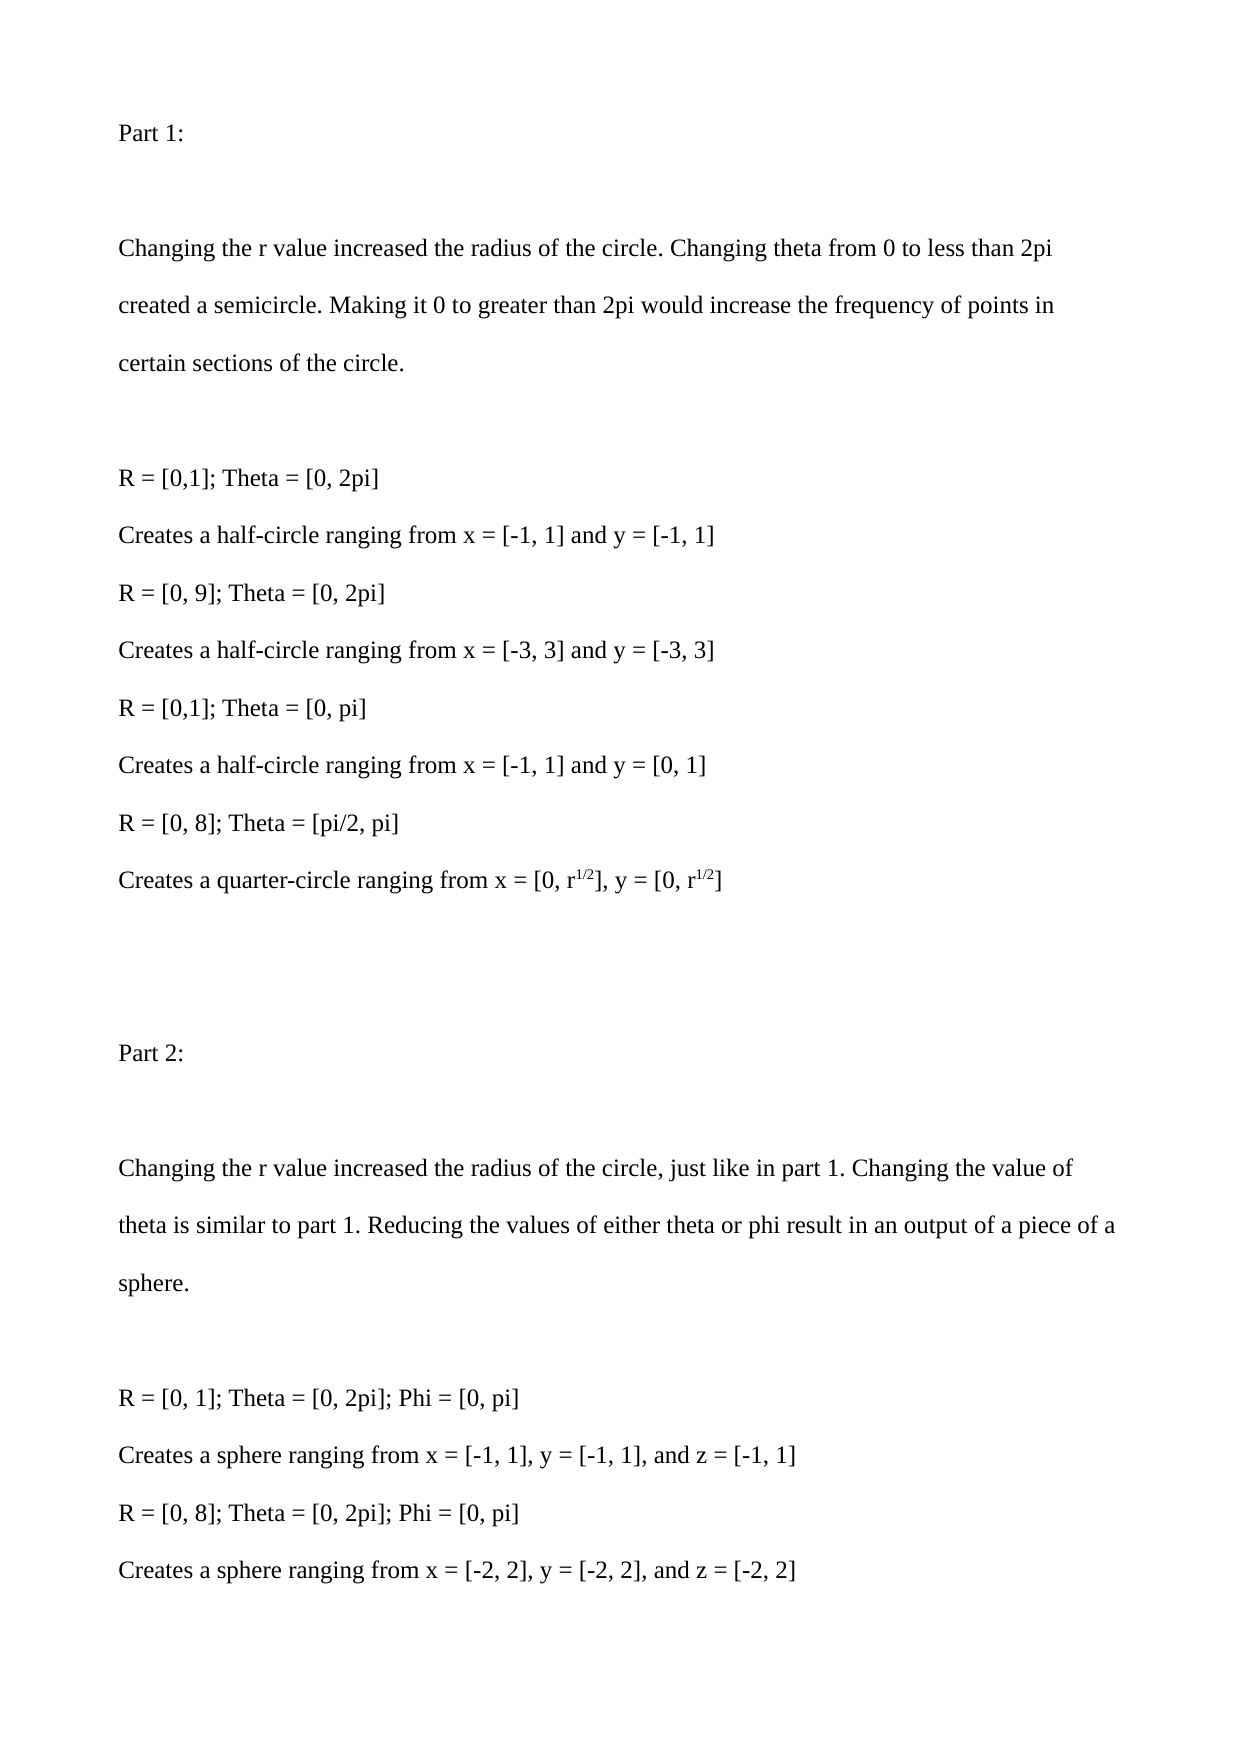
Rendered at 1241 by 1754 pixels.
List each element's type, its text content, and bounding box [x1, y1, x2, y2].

text Creates a half-circle ranging from x = [-1, 1] and y = [0, 1] [118, 751, 1122, 779]
text Changing the r value increased the radius of the circle. Changing theta from 0 to less than 2pi created a semicircle. Making it 0 to greater than 2pi would increase the frequency of points in certain sections of the circle. [118, 233, 1122, 377]
text Creates a sphere ranging from x = [-2, 2], y = [-2, 2], and z = [-2, 2] [118, 1556, 1122, 1584]
text Creates a half-circle ranging from x = [-3, 3] and y = [-3, 3] [118, 636, 1122, 664]
text R = [0, 8]; Theta = [0, 2pi]; Phi = [0, pi] [118, 1498, 1122, 1527]
text Changing the r value increased the radius of the circle, just like in part 1. Changing the value of theta is similar to part 1. Reducing the values of either theta or phi result in an output of a piece of a sphere. [118, 1153, 1122, 1297]
text R = [0, 1]; Theta = [0, 2pi]; Phi = [0, pi] [118, 1383, 1122, 1412]
text Creates a half-circle ranging from x = [-1, 1] and y = [-1, 1] [118, 521, 1122, 549]
text R = [0, 8]; Theta = [pi/2, pi] [118, 808, 1122, 837]
text Part 1: [118, 118, 1122, 147]
text R = [0,1]; Theta = [0, 2pi] [118, 463, 1122, 492]
text Creates a sphere ranging from x = [-1, 1], y = [-1, 1], and z = [-1, 1] [118, 1441, 1122, 1469]
text Creates a quarter-circle ranging from x = [0, r1/2], y = [0, r1/2] [118, 866, 1122, 894]
text Part 2: [118, 1038, 1122, 1067]
text R = [0,1]; Theta = [0, pi] [118, 693, 1122, 722]
text R = [0, 9]; Theta = [0, 2pi] [118, 578, 1122, 607]
